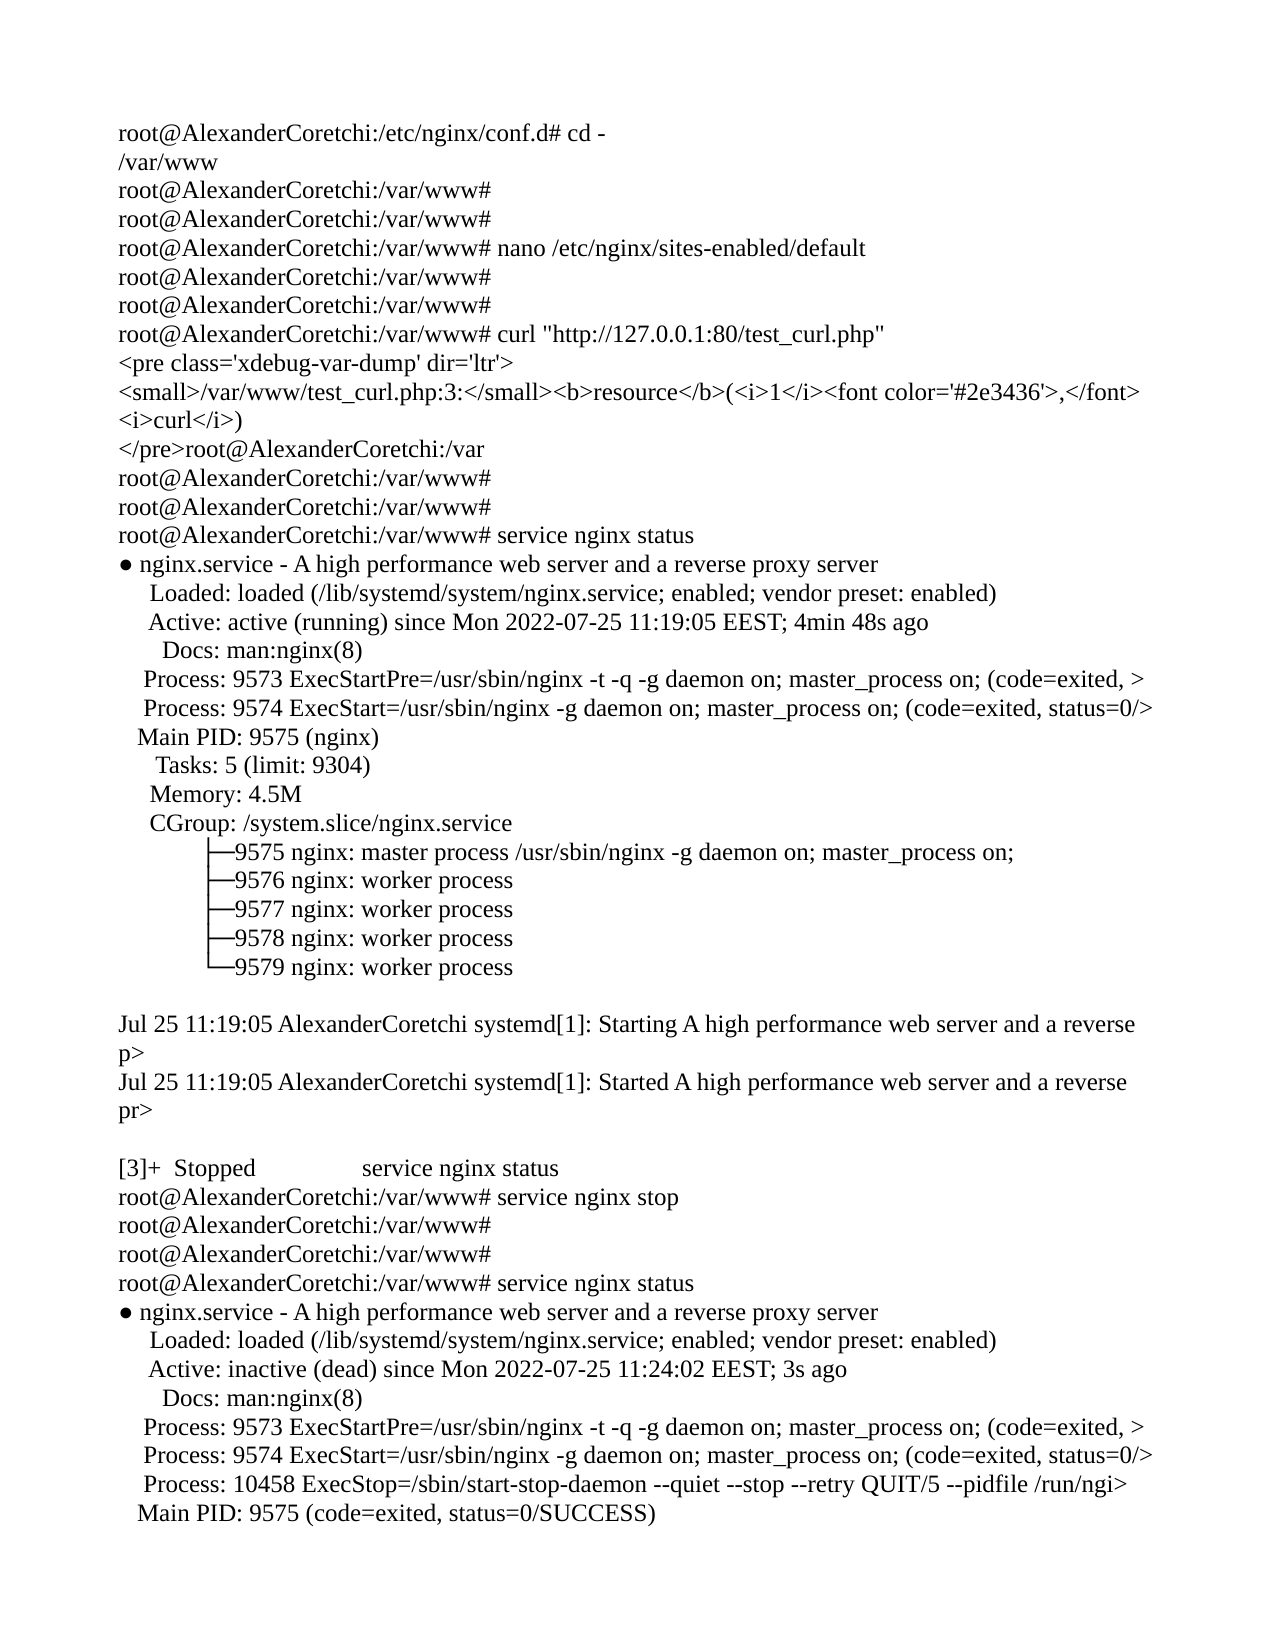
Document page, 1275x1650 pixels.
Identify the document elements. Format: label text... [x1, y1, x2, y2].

text <small>/var/www/test_curl.php:3:</small><b>resource</b>(<i>1</i><font color='#2e3436'>,</font> <i>curl</i>) [118, 377, 1157, 434]
text root@AlexanderCoretchi:/var/www# [118, 492, 1157, 521]
text ├─9576 nginx: worker process [209, 866, 1157, 894]
text ├─9578 nginx: worker process [209, 923, 1157, 952]
text ├─9575 nginx: master process /usr/sbin/nginx -g daemon on; master_process on; [118, 837, 207, 866]
text ├─9577 nginx: worker process [209, 894, 1157, 923]
text Loaded: loaded (/lib/systemd/system/nginx.service; enabled; vendor preset: enabled) [118, 1326, 1157, 1354]
text ├─9575 nginx: master process /usr/sbin/nginx -g daemon on; master_process on; [209, 837, 1157, 866]
text root@AlexanderCoretchi:/var/www# service nginx status [118, 1268, 1157, 1297]
text Main PID: 9575 (nginx) [118, 722, 1157, 751]
text root@AlexanderCoretchi:/var/www# [118, 291, 1157, 319]
text Jul 25 11:19:05 AlexanderCoretchi systemd[1]: Starting A high performance web server and a reverse p> [118, 1009, 1157, 1067]
text Loaded: loaded (/lib/systemd/system/nginx.service; enabled; vendor preset: enabled) [118, 578, 1157, 607]
text Docs: man:nginx(8) [118, 636, 1157, 664]
text └─9579 nginx: worker process [118, 952, 1157, 981]
text [3]+ Stopped service nginx status [118, 1153, 1157, 1182]
text Active: inactive (dead) since Mon 2022-07-25 11:24:02 EEST; 3s ago [118, 1354, 1157, 1383]
text Active: active (running) since Mon 2022-07-25 11:19:05 EEST; 4min 48s ago [118, 607, 1157, 636]
text ├─9577 nginx: worker process [118, 894, 207, 923]
text root@AlexanderCoretchi:/var/www# service nginx stop [118, 1182, 1157, 1211]
text root@AlexanderCoretchi:/var/www# [118, 262, 1157, 291]
text Process: 9574 ExecStart=/usr/sbin/nginx -g daemon on; master_process on; (code=exited, status=0/> [118, 693, 1157, 722]
text ├─9578 nginx: worker process [118, 923, 207, 952]
text Tasks: 5 (limit: 9304) [118, 751, 1157, 779]
text ● nginx.service - A high performance web server and a reverse proxy server [118, 1297, 1157, 1326]
text Jul 25 11:19:05 AlexanderCoretchi systemd[1]: Started A high performance web server and a reverse pr> [118, 1067, 1157, 1124]
text Process: 9574 ExecStart=/usr/sbin/nginx -g daemon on; master_process on; (code=exited, status=0/> [118, 1441, 1157, 1469]
text <pre class='xdebug-var-dump' dir='ltr'> [118, 348, 1157, 377]
text </pre>root@AlexanderCoretchi:/var [118, 434, 1157, 463]
text Docs: man:nginx(8) [118, 1383, 1157, 1412]
text Memory: 4.5M [118, 779, 1157, 808]
text root@AlexanderCoretchi:/var/www# nano /etc/nginx/sites-enabled/default [118, 233, 1157, 262]
text root@AlexanderCoretchi:/var/www# curl "http://127.0.0.1:80/test_curl.php" [118, 319, 1157, 348]
text Main PID: 9575 (code=exited, status=0/SUCCESS) [118, 1498, 1157, 1527]
text /var/www [118, 147, 1157, 176]
text CGroup: /system.slice/nginx.service [118, 808, 1157, 837]
text root@AlexanderCoretchi:/etc/nginx/conf.d# cd - [118, 118, 1157, 147]
text Process: 10458 ExecStop=/sbin/start-stop-daemon --quiet --stop --retry QUIT/5 --pidfile /run/ngi> [118, 1469, 1157, 1498]
text Process: 9573 ExecStartPre=/usr/sbin/nginx -t -q -g daemon on; master_process on; (code=exited, > [118, 664, 1157, 693]
text root@AlexanderCoretchi:/var/www# [118, 1239, 1157, 1268]
text Process: 9573 ExecStartPre=/usr/sbin/nginx -t -q -g daemon on; master_process on; (code=exited, > [118, 1412, 1157, 1441]
text root@AlexanderCoretchi:/var/www# [118, 1211, 1157, 1239]
text root@AlexanderCoretchi:/var/www# service nginx status [118, 521, 1157, 549]
text root@AlexanderCoretchi:/var/www# [118, 176, 1157, 204]
text ● nginx.service - A high performance web server and a reverse proxy server [118, 549, 1157, 578]
text root@AlexanderCoretchi:/var/www# [118, 204, 1157, 233]
text root@AlexanderCoretchi:/var/www# [118, 463, 1157, 492]
text ├─9576 nginx: worker process [118, 866, 207, 894]
